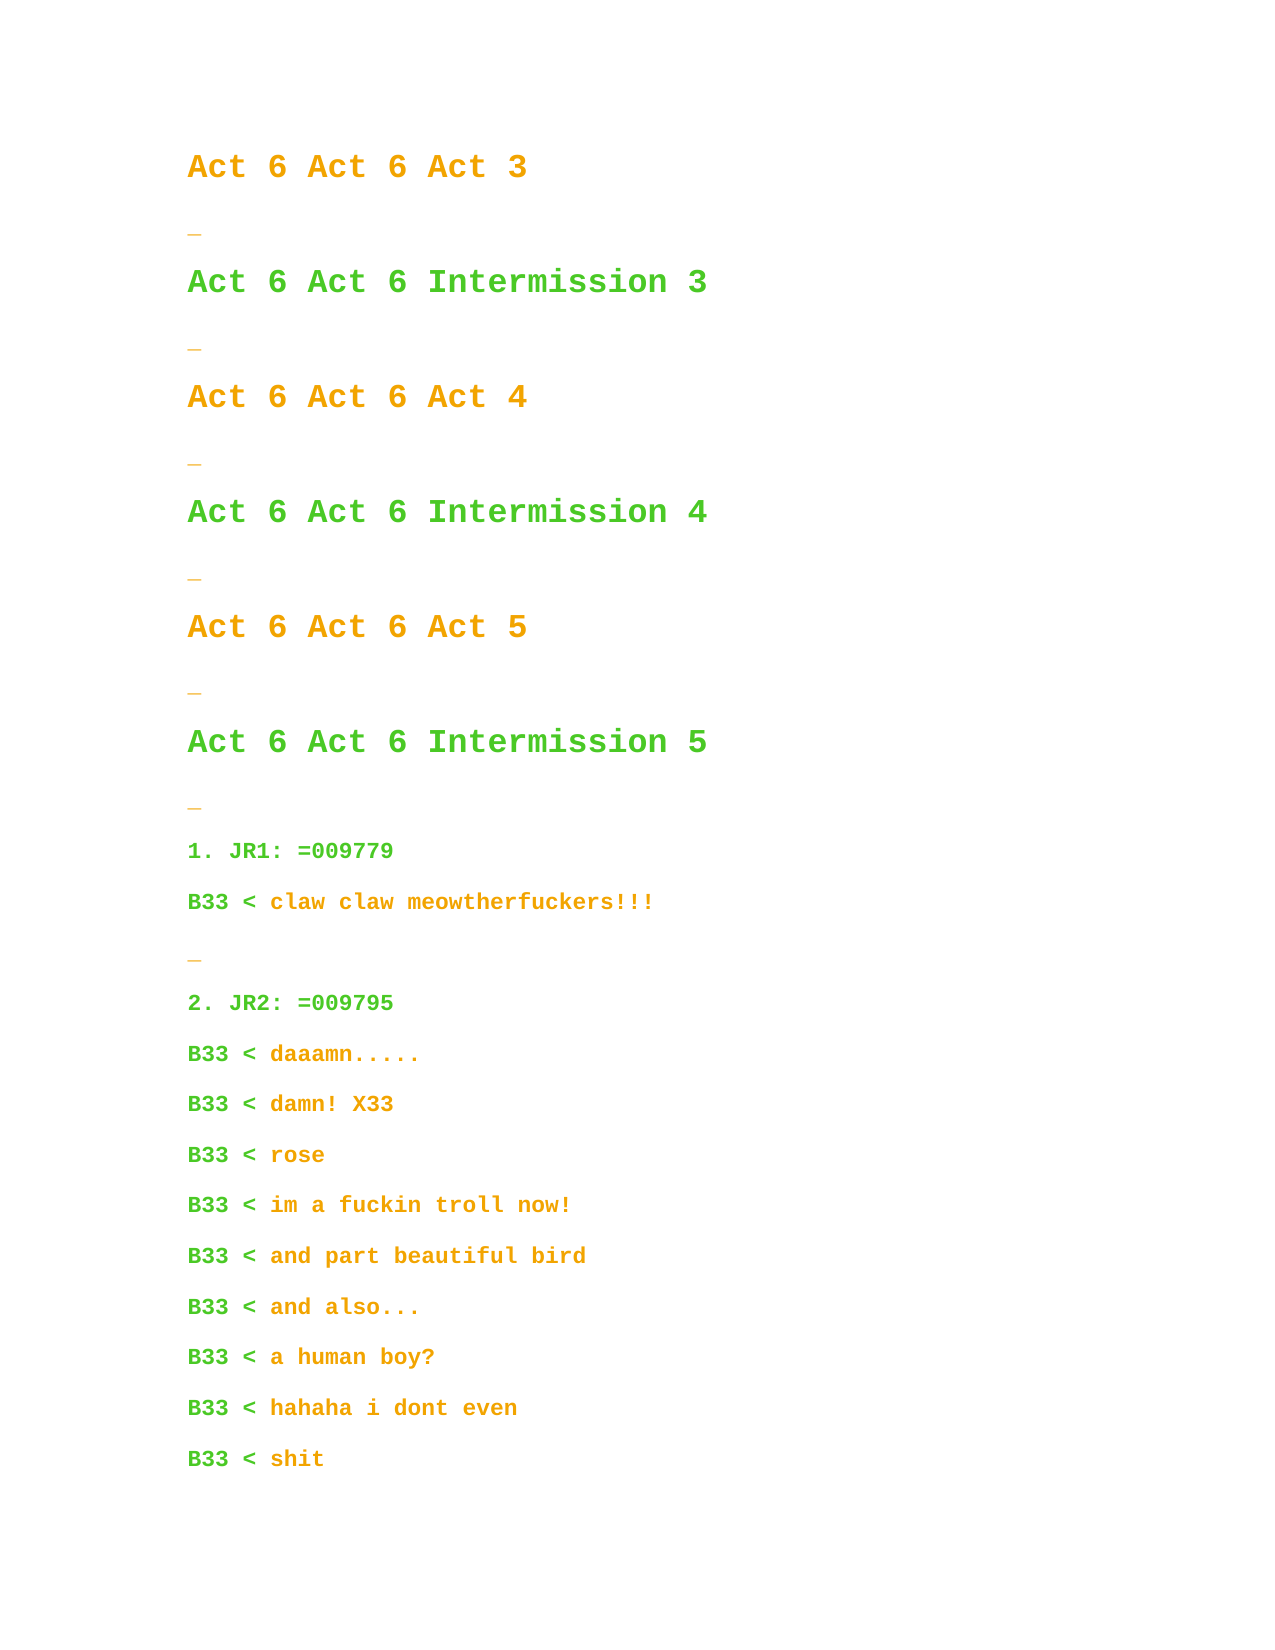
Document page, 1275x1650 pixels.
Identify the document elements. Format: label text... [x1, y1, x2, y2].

text 2. JR2: =009795 [187, 991, 1087, 1017]
text B33 < damn! X33 [187, 1092, 1087, 1118]
text _ [187, 214, 1087, 240]
text B33 < claw claw meowtherfuckers!!! [187, 890, 1087, 916]
text B33 < and part beautiful bird [187, 1244, 1087, 1270]
text B33 < hahaha i dont even [187, 1396, 1087, 1422]
text B33 < rose [187, 1143, 1087, 1169]
text _ [187, 559, 1087, 585]
text Act 6 Act 6 Act 3 [187, 150, 1087, 188]
text B33 < and also... [187, 1295, 1087, 1321]
text _ [187, 941, 1087, 967]
text 1. JR1: =009779 [187, 839, 1087, 865]
text Act 6 Act 6 Intermission 4 [187, 495, 1087, 532]
text B33 < im a fuckin troll now! [187, 1194, 1087, 1220]
text Act 6 Act 6 Intermission 3 [187, 265, 1087, 303]
text B33 < a human boy? [187, 1346, 1087, 1372]
text Act 6 Act 6 Intermission 5 [187, 724, 1087, 762]
text B33 < shit [187, 1447, 1087, 1473]
text _ [187, 329, 1087, 355]
text B33 < daaamn..... [187, 1042, 1087, 1068]
text _ [187, 674, 1087, 700]
text Act 6 Act 6 Act 4 [187, 380, 1087, 418]
text _ [187, 789, 1087, 815]
text Act 6 Act 6 Act 5 [187, 609, 1087, 647]
text _ [187, 444, 1087, 470]
